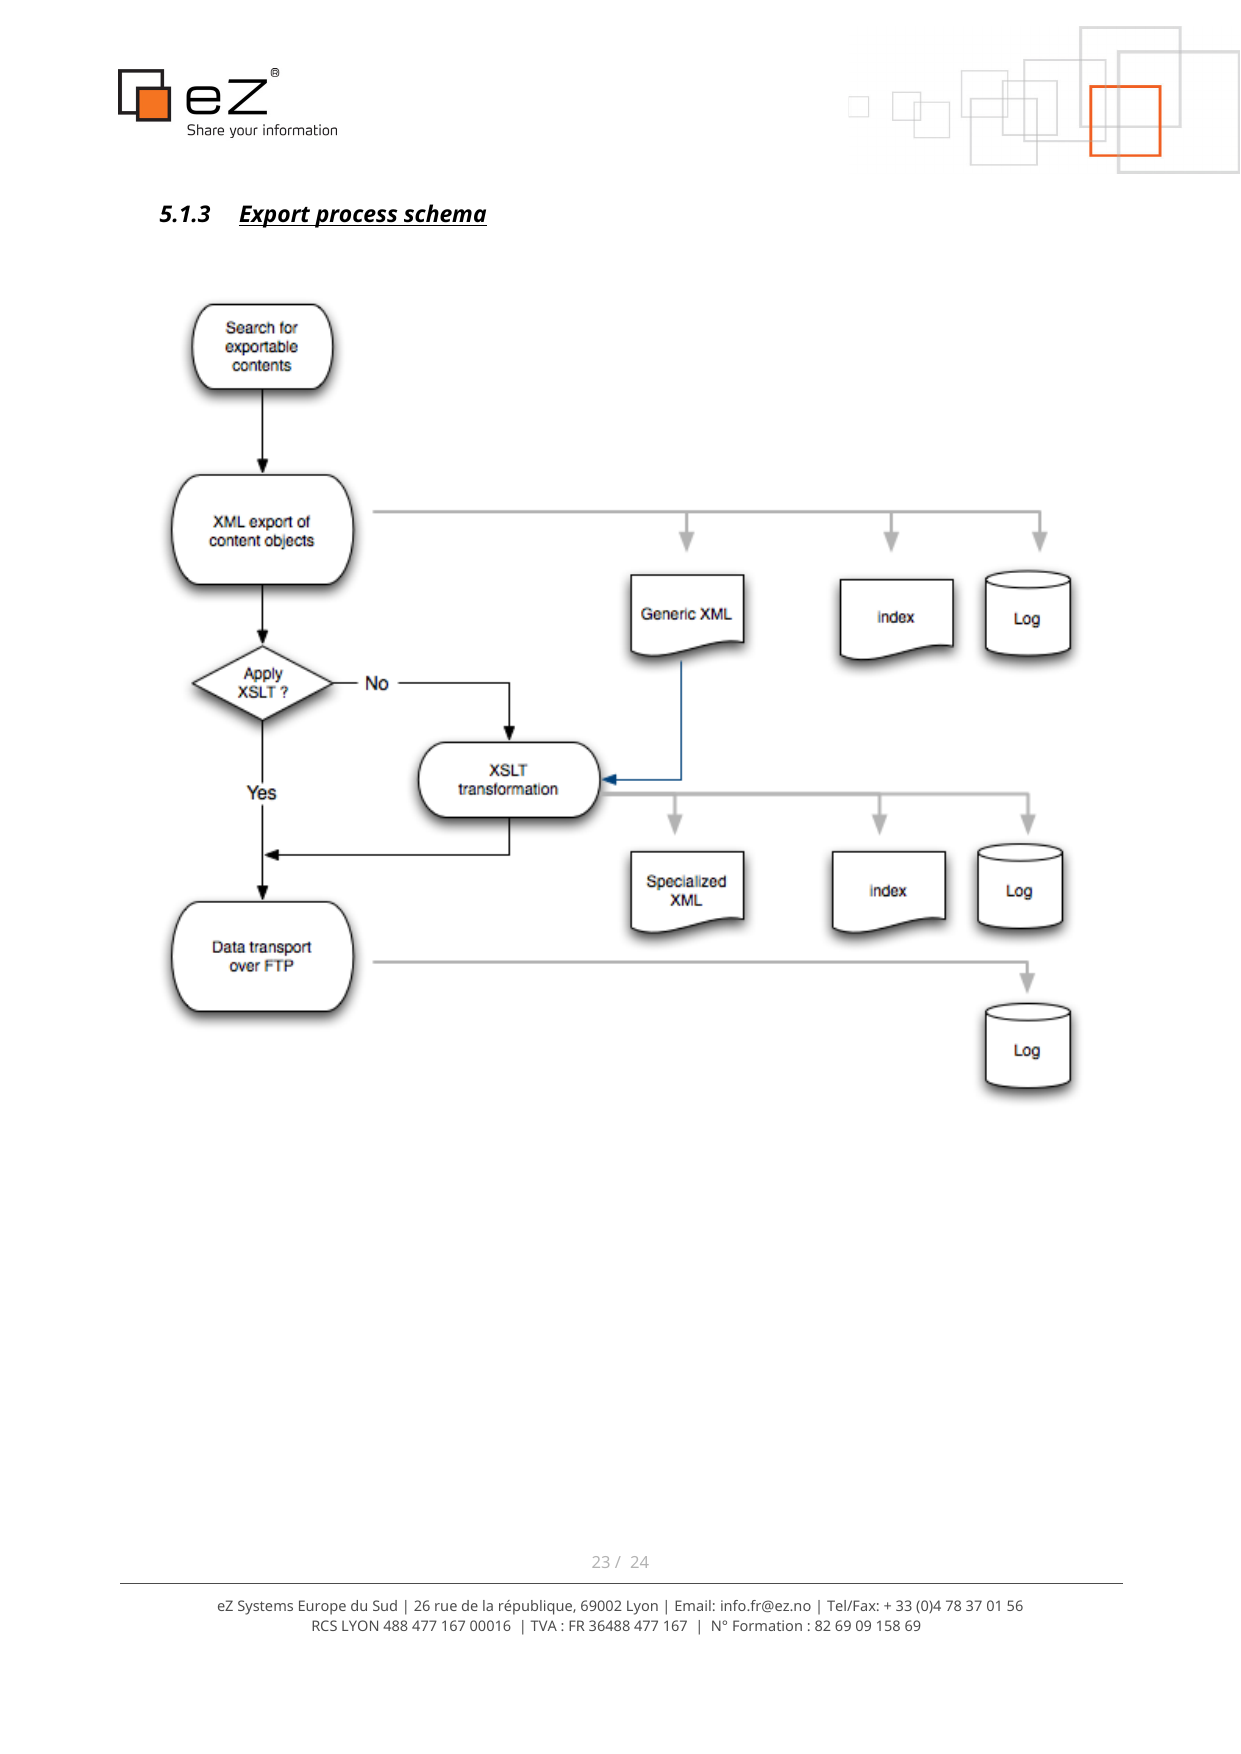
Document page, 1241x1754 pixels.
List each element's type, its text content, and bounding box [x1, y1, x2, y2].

subtitle Export process schema [153, 198, 1122, 229]
picture [140, 280, 1100, 1125]
picture [118, 68, 442, 187]
picture [848, 26, 1240, 174]
